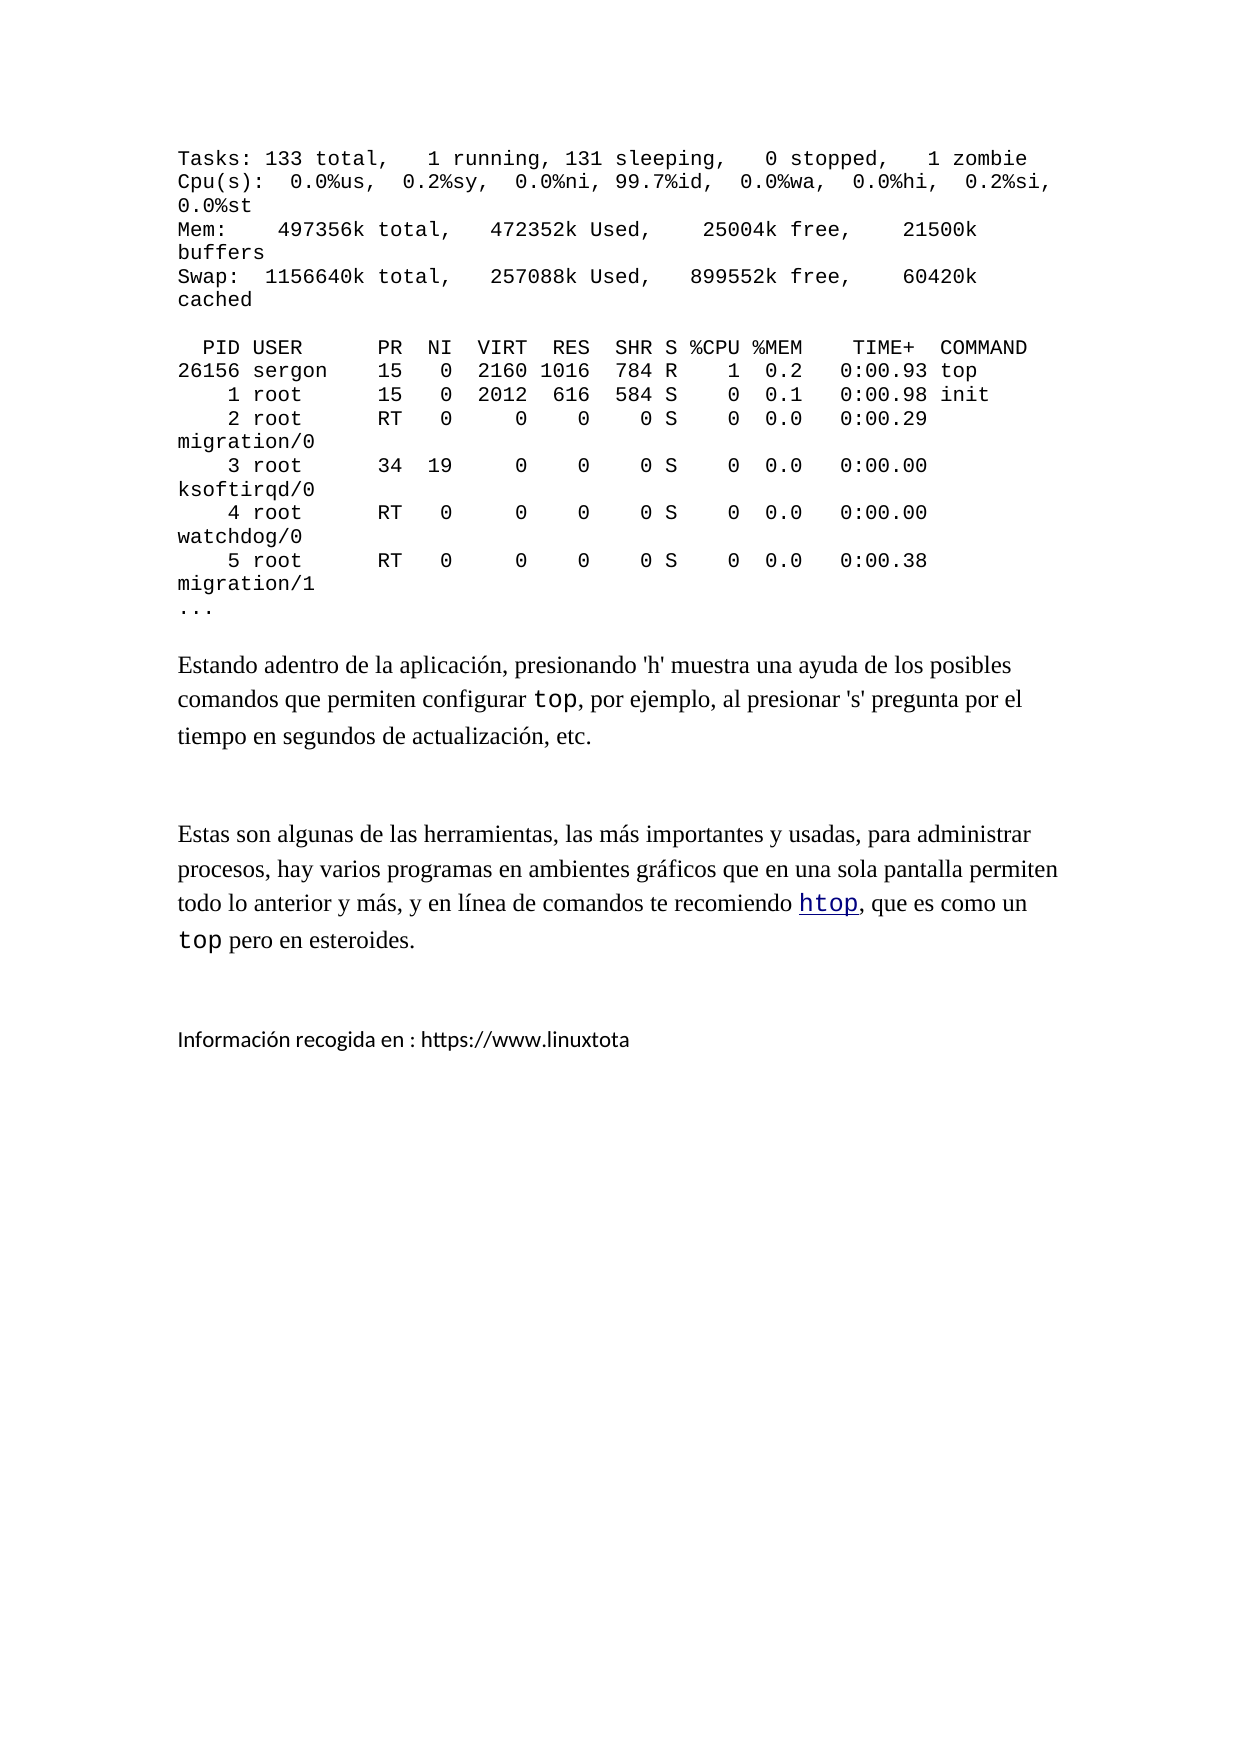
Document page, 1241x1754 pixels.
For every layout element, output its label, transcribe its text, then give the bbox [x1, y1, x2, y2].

text PID USER PR NI VIRT RES SHR S %CPU %MEM TIME+ COMMAND [177, 337, 1063, 360]
text Swap: 1156640k total, 257088k Used, 899552k free, 60420k cached [177, 266, 1063, 313]
text ... [177, 597, 1063, 621]
text 26156 sergon 15 0 2160 1016 784 R 1 0.2 0:00.93 top [177, 360, 1063, 384]
text 3 root 34 19 0 0 0 S 0 0.0 0:00.00 ksoftirqd/0 [177, 455, 1063, 502]
text Estando adentro de la aplicación, presionando 'h' muestra una ayuda de los posibles comandos que permiten configurar top, por ejemplo, al presionar 's' pregunta por el tiempo en segundos de actualización, etc. [177, 650, 1063, 750]
text Mem: 497356k total, 472352k Used, 25004k free, 21500k buffers [177, 218, 1063, 266]
text Tasks: 133 total, 1 running, 131 sleeping, 0 stopped, 1 zombie [177, 148, 1063, 171]
text 5 root RT 0 0 0 0 S 0 0.0 0:00.38 migration/1 [177, 549, 1063, 597]
text 4 root RT 0 0 0 0 S 0 0.0 0:00.00 watchdog/0 [177, 502, 1063, 549]
text 1 root 15 0 2012 616 584 S 0 0.1 0:00.98 init [177, 384, 1063, 408]
text Estas son algunas de las herramientas, las más importantes y usadas, para administrar procesos, hay varios programas en ambientes gráficos que en una sola pantalla permiten todo lo anterior y más, y en línea de comandos te recomiendo htop, que es como un top pero en esteroides. [177, 819, 1063, 956]
text Cpu(s): 0.0%us, 0.2%sy, 0.0%ni, 99.7%id, 0.0%wa, 0.0%hi, 0.2%si, 0.0%st [177, 171, 1063, 218]
text 2 root RT 0 0 0 0 S 0 0.0 0:00.29 migration/0 [177, 408, 1063, 455]
text Información recogida en : https://www.linuxtota [177, 1025, 1063, 1053]
